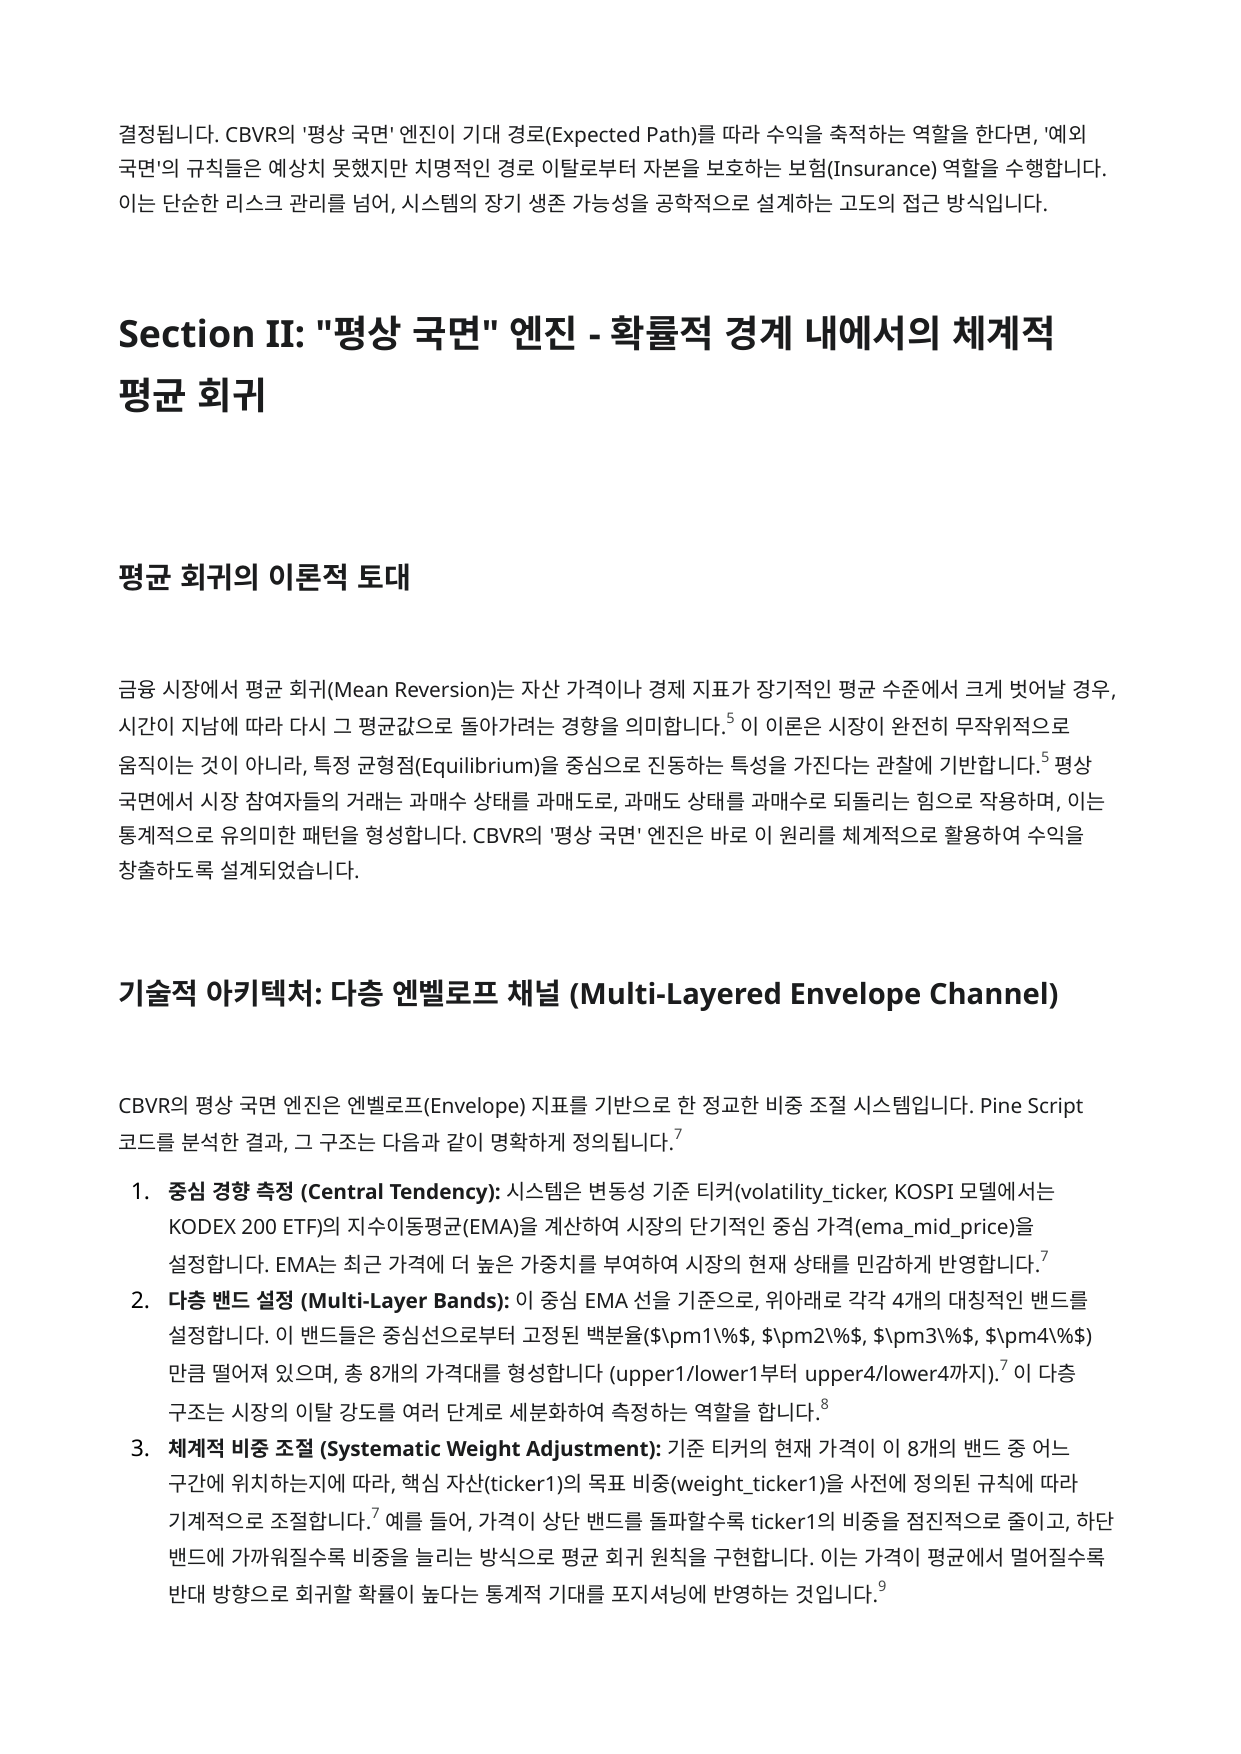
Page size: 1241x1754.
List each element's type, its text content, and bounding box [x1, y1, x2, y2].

text 결정됩니다. CBVR의 '평상 국면' 엔진이 기대 경로(Expected Path)를 따라 수익을 축적하는 역할을 한다면, '예외 국면'의 규칙들은 예상치 못했지만 치명적인 경로 이탈로부터 자본을 보호하는 보험(Insurance) 역할을 수행합니다. 이는 단순한 리스크 관리를 넘어, 시스템의 장기 생존 가능성을 공학적으로 설계하는 고도의 접근 방식입니다. [118, 118, 1122, 217]
text CBVR의 평상 국면 엔진은 엔벨로프(Envelope) 지표를 기반으로 한 정교한 비중 조절 시스템입니다. Pine Script 코드를 분석한 결과, 그 구조는 다음과 같이 명확하게 정의됩니다.7 [118, 1089, 1122, 1158]
subtitle 평균 회귀의 이론적 토대 [118, 555, 1122, 597]
subtitle Section II: "평상 국면" 엔진 - 확률적 경계 내에서의 체계적 평균 회귀 [118, 304, 1122, 420]
text 금융 시장에서 평균 회귀(Mean Reversion)는 자산 가격이나 경제 지표가 장기적인 평균 수준에서 크게 벗어날 경우, 시간이 지남에 따라 다시 그 평균값으로 돌아가려는 경향을 의미합니다.5 이 이론은 시장이 완전히 무작위적으로 움직이는 것이 아니라, 특정 균형점(Equilibrium)을 중심으로 진동하는 특성을 가진다는 관찰에 기반합니다.5 평상 국면에서 시장 참여자들의 거래는 과매수 상태를 과매도로, 과매도 상태를 과매수로 되돌리는 힘으로 작용하며, 이는 통계적으로 유의미한 패턴을 형성합니다. CBVR의 '평상 국면' 엔진은 바로 이 원리를 체계적으로 활용하여 수익을 창출하도록 설계되었습니다. [118, 673, 1122, 884]
list 중심 경향 측정 (Central Tendency): 시스템은 변동성 기준 티커(volatility_ticker, KOSPI 모델에서는 KODEX 200 ETF)의 지수이동평균(EMA)을 계산하여 시장의 단기적인 중심 가격(ema_mid_price)을 설정합니다. EMA는 최근 가격에 더 높은 가중치를 부여하여 시장의 현재 상태를 민감하게 반영합니다.7 [131, 1175, 1122, 1280]
list 체계적 비중 조절 (Systematic Weight Adjustment): 기준 티커의 현재 가격이 이 8개의 밴드 중 어느 구간에 위치하는지에 따라, 핵심 자산(ticker1)의 목표 비중(weight_ticker1)을 사전에 정의된 규칙에 따라 기계적으로 조절합니다.7 예를 들어, 가격이 상단 밴드를 돌파할수록 ticker1의 비중을 점진적으로 줄이고, 하단 밴드에 가까워질수록 비중을 늘리는 방식으로 평균 회귀 원칙을 구현합니다. 이는 가격이 평균에서 멀어질수록 반대 방향으로 회귀할 확률이 높다는 통계적 기대를 포지셔닝에 반영하는 것입니다.9 [131, 1432, 1122, 1610]
list 다층 밴드 설정 (Multi-Layer Bands): 이 중심 EMA 선을 기준으로, 위아래로 각각 4개의 대칭적인 밴드를 설정합니다. 이 밴드들은 중심선으로부터 고정된 백분율($\pm1\%$, $\pm2\%$, $\pm3\%$, $\pm4\%$)만큼 떨어져 있으며, 총 8개의 가격대를 형성합니다 (upper1/lower1부터 upper4/lower4까지).7 이 다층 구조는 시장의 이탈 강도를 여러 단계로 세분화하여 측정하는 역할을 합니다.8 [131, 1284, 1122, 1428]
subtitle 기술적 아키텍처: 다층 엔벨로프 채널 (Multi-Layered Envelope Channel) [118, 971, 1122, 1013]
